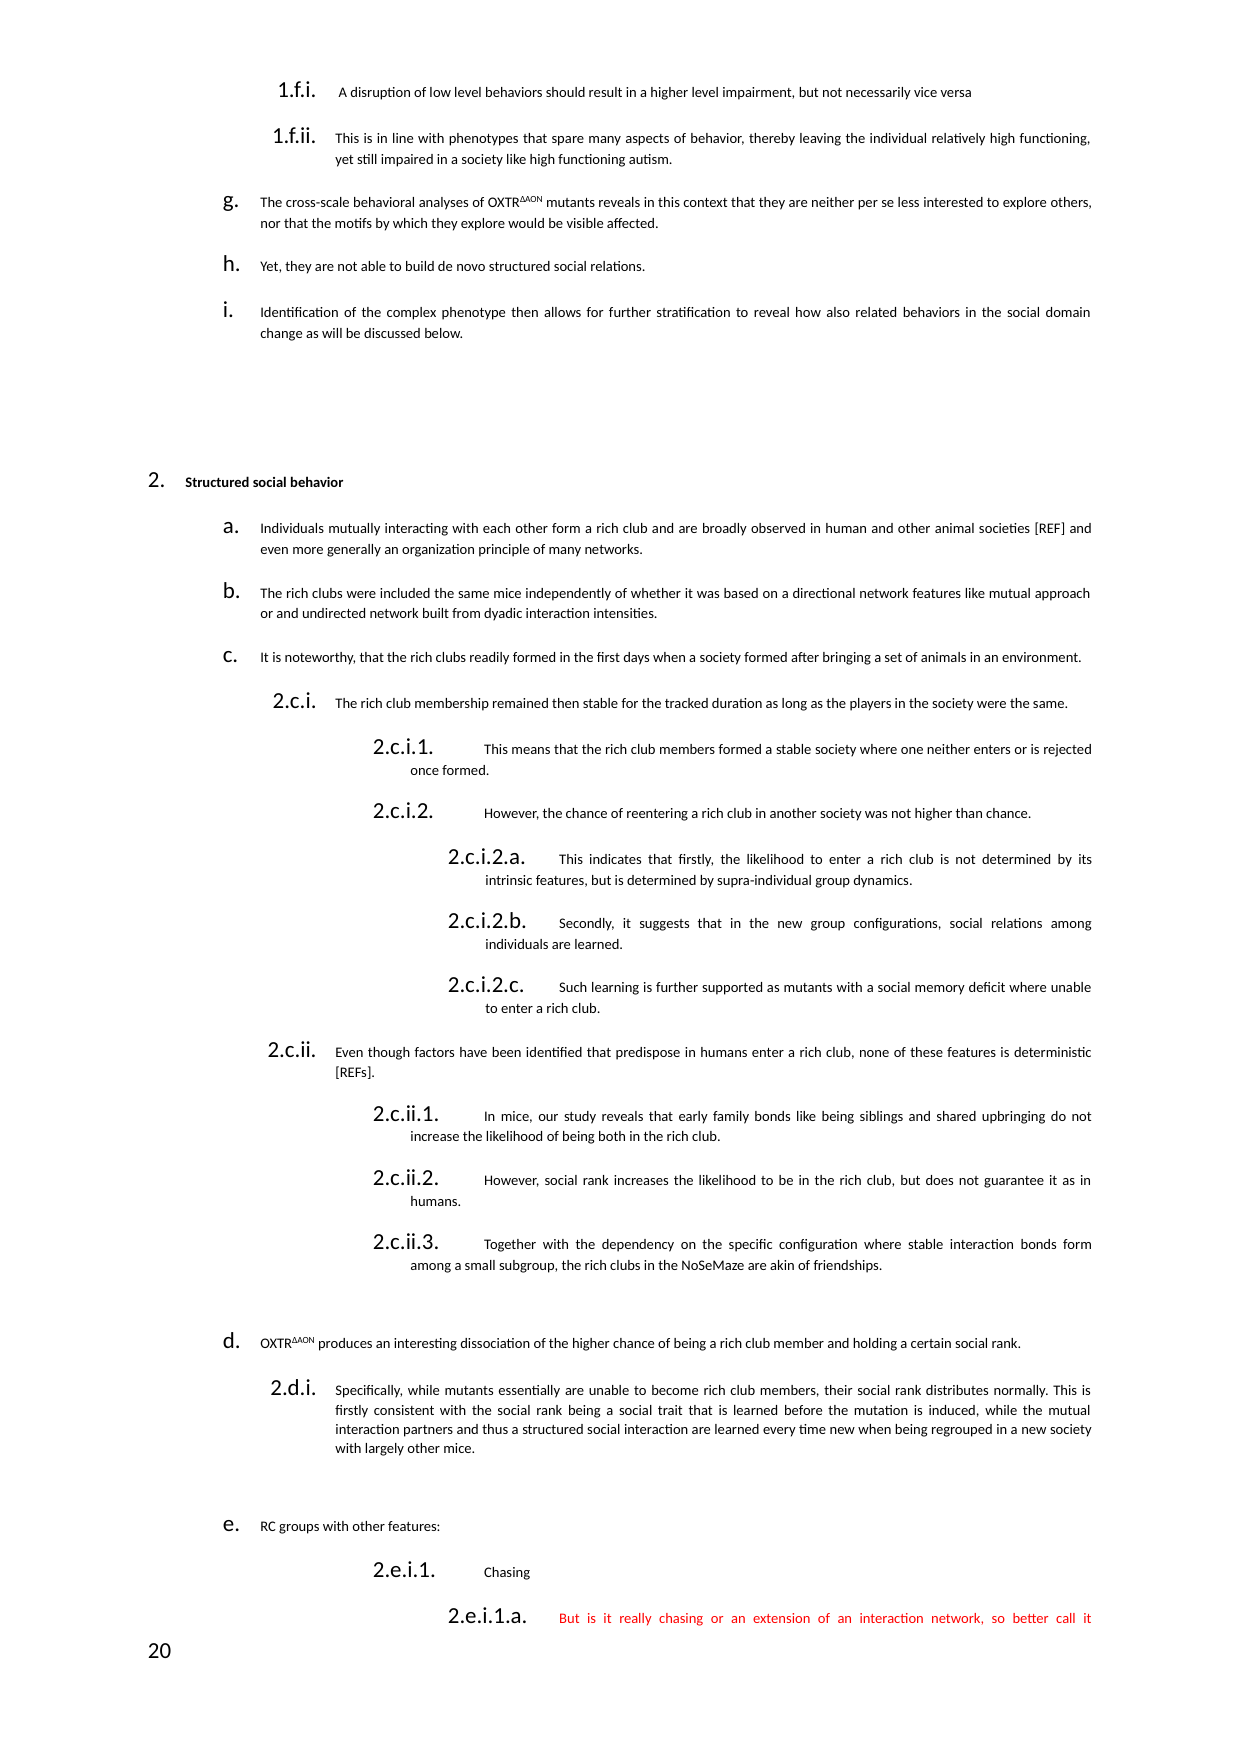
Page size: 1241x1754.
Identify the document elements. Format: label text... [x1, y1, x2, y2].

list Yet, they are not able to build de novo structured social relations. [223, 249, 1093, 277]
list Even though factors have been identified that predispose in humans enter a rich club, none of these features is deterministic [REFs]. [316, 1035, 1093, 1081]
list Identification of the complex phenotype then allows for further stratification to reveal how also related behaviors in the social domain change as will be discussed below. [223, 295, 1093, 342]
list But is it really chasing or an extension of an interaction network, so better call it following? [448, 1602, 1093, 1629]
list OXTRΔAON produces an interesting dissociation of the higher chance of being a rich club member and holding a certain social rank. [223, 1327, 1093, 1355]
list However, social rank increases the likelihood to be in the rich club, but does not guarantee it as in humans. [373, 1163, 1093, 1210]
list Structured social behavior [148, 466, 1093, 493]
list However, the chance of reentering a rich club in another society was not higher than chance. [373, 796, 1093, 824]
list Such learning is further supported as mutants with a social memory deficit where unable to enter a rich club. [448, 971, 1093, 1017]
list Chasing [373, 1556, 1093, 1583]
list The rich club membership remained then stable for the tracked duration as long as the players in the society were the same. [316, 686, 1093, 714]
list The cross-scale behavioral analyses of OXTRΔAON mutants reveals in this context that they are neither per se less interested to explore others, nor that the motifs by which they explore would be visible affected. [223, 185, 1093, 232]
list Together with the dependency on the specific configuration where stable interaction bonds form among a small subgroup, the rich clubs in the NoSeMaze are akin of friendships. [373, 1227, 1093, 1274]
list A disruption of low level behaviors should result in a higher level impairment, but not necessarily vice versa [316, 75, 1093, 103]
list The rich clubs were included the same mice independently of whether it was based on a directional network features like mutual approach or and undirected network built from dyadic interaction intensities. [223, 576, 1093, 622]
list This is in line with phenotypes that spare many aspects of behavior, thereby leaving the individual relatively high functioning, yet still impaired in a society like high functioning autism. [316, 121, 1093, 168]
list This means that the rich club members formed a stable society where one neither enters or is rejected once formed. [373, 732, 1093, 779]
list This indicates that firstly, the likelihood to enter a rich club is not determined by its intrinsic features, but is determined by supra-individual group dynamics. [448, 842, 1093, 889]
list In mice, our study reveals that early family bonds like being siblings and shared upbringing do not increase the likelihood of being both in the rich club. [373, 1099, 1093, 1146]
list Specifically, while mutants essentially are unable to become rich club members, their social rank distributes normally. This is firstly consistent with the social rank being a social trait that is learned before the mutation is induced, while the mutual interaction partners and thus a structured social interaction are learned every time new when being regrouped in a new society with largely other mice. [316, 1373, 1093, 1457]
list It is noteworthy, that the rich clubs readily formed in the first days when a society formed after bringing a set of animals in an environment. [223, 640, 1093, 668]
list Secondly, it suggests that in the new group configurations, social relations among individuals are learned. [448, 906, 1093, 953]
list Individuals mutually interacting with each other form a rich club and are broadly observed in human and other animal societies [REF] and even more generally an organization principle of many networks. [223, 512, 1093, 558]
list RC groups with other features: [223, 1509, 1093, 1537]
